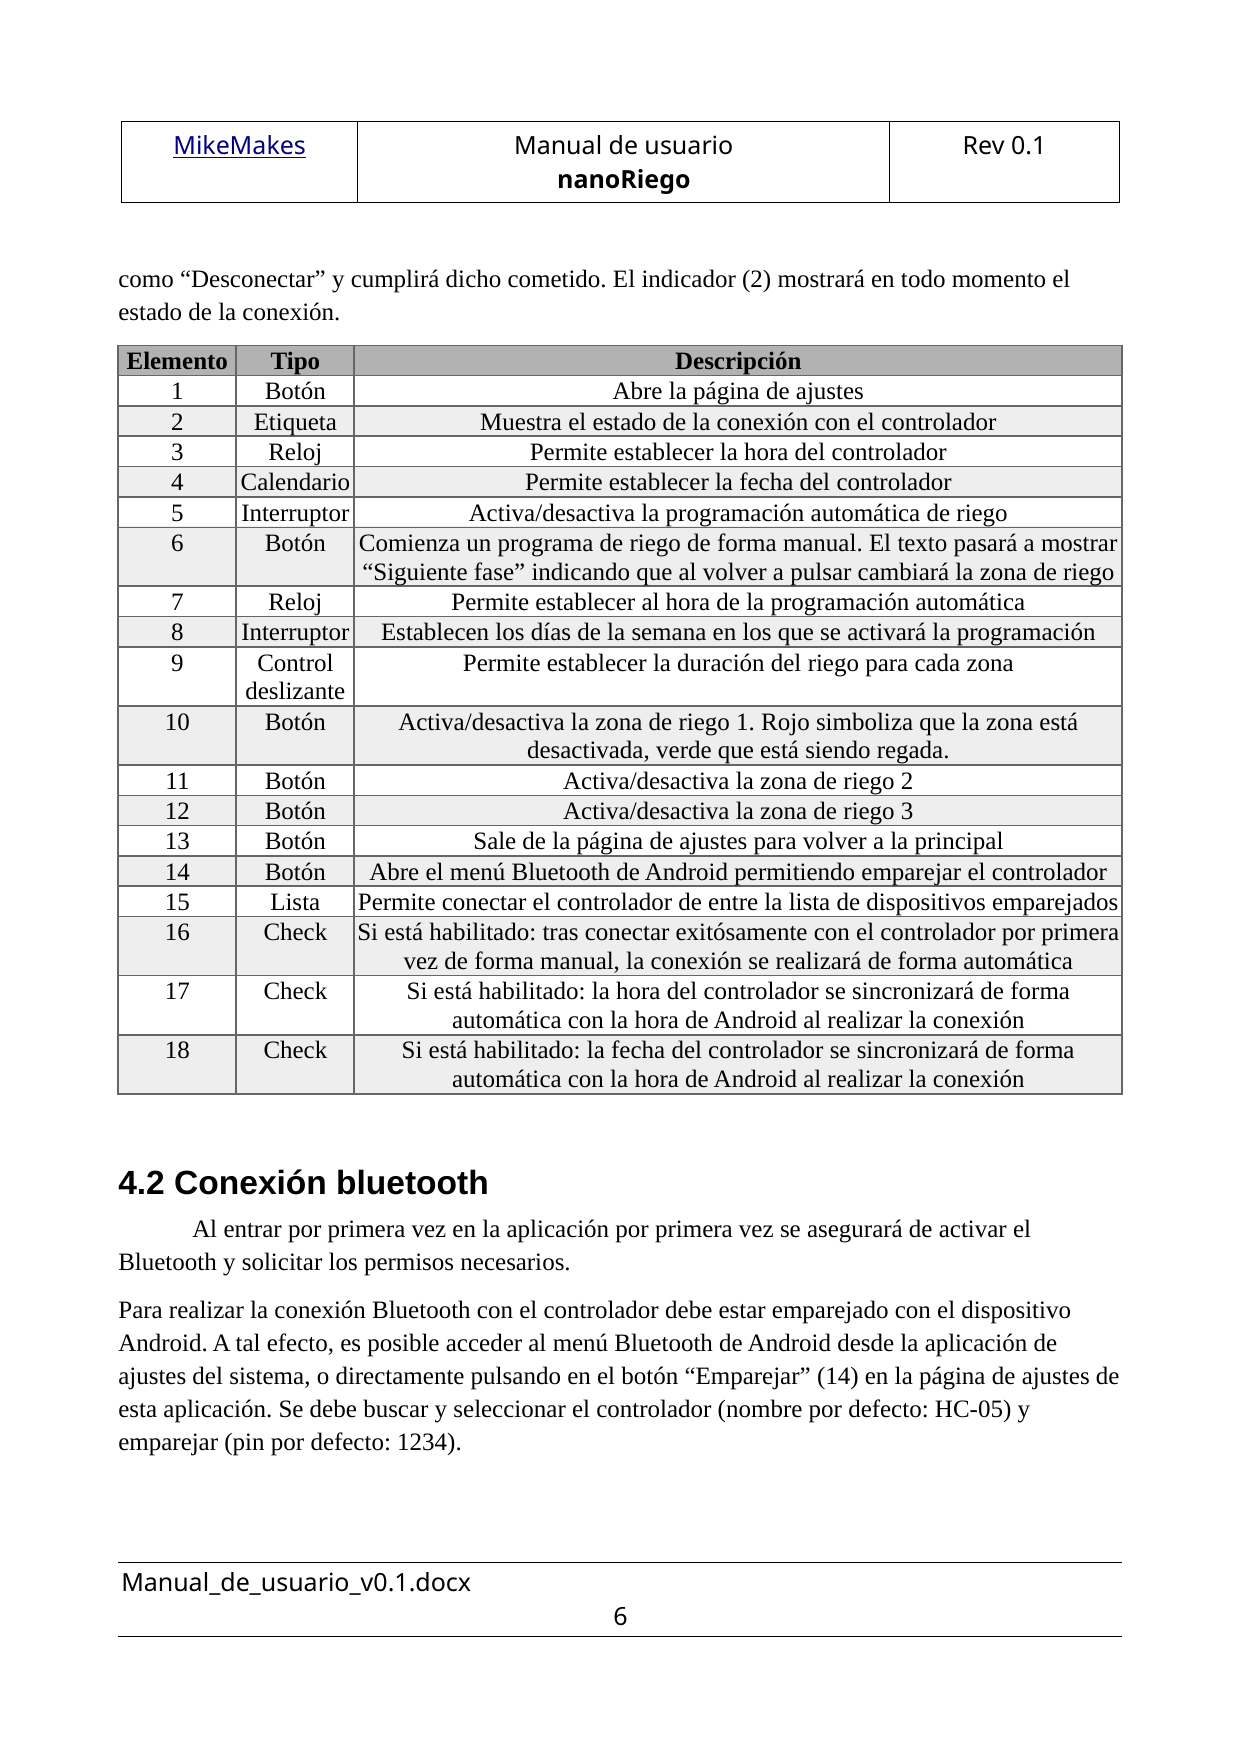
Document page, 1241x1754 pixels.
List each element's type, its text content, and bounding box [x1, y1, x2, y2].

table_cell 11 [119, 766, 235, 794]
table_cell Activa/desactiva la programación automática de riego [355, 498, 1121, 526]
table_cell 5 [119, 498, 235, 526]
table_cell 9 [119, 648, 235, 705]
text Para realizar la conexión Bluetooth con el controlador debe estar emparejado con el dispositivo Android. A tal efecto, es posible acceder al menú Bluetooth de Android desde la aplicación de ajustes del sistema, o directamente pulsando en el botón “Emparejar” (14) en la página de ajustes de esta aplicación. Se debe buscar y seleccionar el controlador (nombre por defecto: HC-05) y emparejar (pin por defecto: 1234). [118, 1295, 1122, 1456]
table_cell Botón [237, 766, 353, 794]
table_cell Muestra el estado de la conexión con el controlador [355, 407, 1121, 435]
text como “Desconectar” y cumplirá dicho cometido. El indicador (2) mostrará en todo momento el estado de la conexión. [118, 264, 1122, 326]
table_cell Reloj [237, 437, 353, 466]
table_cell Interruptor [237, 617, 353, 646]
table_cell Etiqueta [237, 407, 353, 435]
table_cell Reloj [237, 587, 353, 616]
table_header Tipo [237, 346, 353, 375]
table_header Descripción [355, 346, 1121, 375]
table_cell Check [237, 917, 353, 975]
text Al entrar por primera vez en la aplicación por primera vez se asegurará de activar el Bluetooth y solicitar los permisos necesarios. [118, 1214, 1122, 1276]
table_cell Sale de la página de ajustes para volver a la principal [355, 826, 1121, 855]
table_cell Calendario [237, 467, 353, 496]
table_cell Establecen los días de la semana en los que se activará la programación [355, 617, 1121, 646]
table_cell Comienza un programa de riego de forma manual. El texto pasará a mostrar “Siguiente fase” indicando que al volver a pulsar cambiará la zona de riego [355, 528, 1121, 585]
table_cell Permite establecer la hora del controlador [355, 437, 1121, 466]
table_cell 18 [119, 1036, 235, 1093]
table_cell Botón [237, 707, 353, 764]
table_cell Botón [237, 528, 353, 585]
table_cell Abre la página de ajustes [355, 376, 1121, 405]
table_cell 13 [119, 826, 235, 855]
table_cell 7 [119, 587, 235, 616]
table_cell Check [237, 976, 353, 1034]
table_cell Activa/desactiva la zona de riego 1. Rojo simboliza que la zona está desactivada, verde que está siendo regada. [355, 707, 1121, 764]
table_cell 10 [119, 707, 235, 764]
table_cell 17 [119, 976, 235, 1034]
table_cell 16 [119, 917, 235, 975]
table_cell Si está habilitado: la hora del controlador se sincronizará de forma automática con la hora de Android al realizar la conexión [355, 976, 1121, 1034]
table_cell Botón [237, 376, 353, 405]
table_cell Activa/desactiva la zona de riego 3 [355, 796, 1121, 825]
table_cell 1 [119, 376, 235, 405]
table_cell Botón [237, 826, 353, 855]
subtitle 4.2 Conexión bluetooth [118, 1163, 1122, 1202]
table_header Elemento [119, 346, 235, 375]
table_cell 15 [119, 887, 235, 916]
table_cell Permite establecer la fecha del controlador [355, 467, 1121, 496]
table_cell Control deslizante [237, 648, 353, 705]
table_cell Check [237, 1036, 353, 1093]
table_cell Abre el menú Bluetooth de Android permitiendo emparejar el controlador [355, 857, 1121, 885]
table_cell Permite establecer al hora de la programación automática [355, 587, 1121, 616]
table_cell 6 [119, 528, 235, 585]
table_cell Activa/desactiva la zona de riego 2 [355, 766, 1121, 794]
table_cell 14 [119, 857, 235, 885]
table_cell Si está habilitado: tras conectar exitósamente con el controlador por primera vez de forma manual, la conexión se realizará de forma automática [355, 917, 1121, 975]
table_cell 8 [119, 617, 235, 646]
table_cell Botón [237, 857, 353, 885]
table_cell 2 [119, 407, 235, 435]
table_cell Permite establecer la duración del riego para cada zona [355, 648, 1121, 705]
table_cell Interruptor [237, 498, 353, 526]
table_cell 3 [119, 437, 235, 466]
table_cell Permite conectar el controlador de entre la lista de dispositivos emparejados [355, 887, 1121, 916]
table_cell Lista [237, 887, 353, 916]
table_cell 4 [119, 467, 235, 496]
table_cell Botón [237, 796, 353, 825]
table_cell Si está habilitado: la fecha del controlador se sincronizará de forma automática con la hora de Android al realizar la conexión [355, 1036, 1121, 1093]
table_cell 12 [119, 796, 235, 825]
